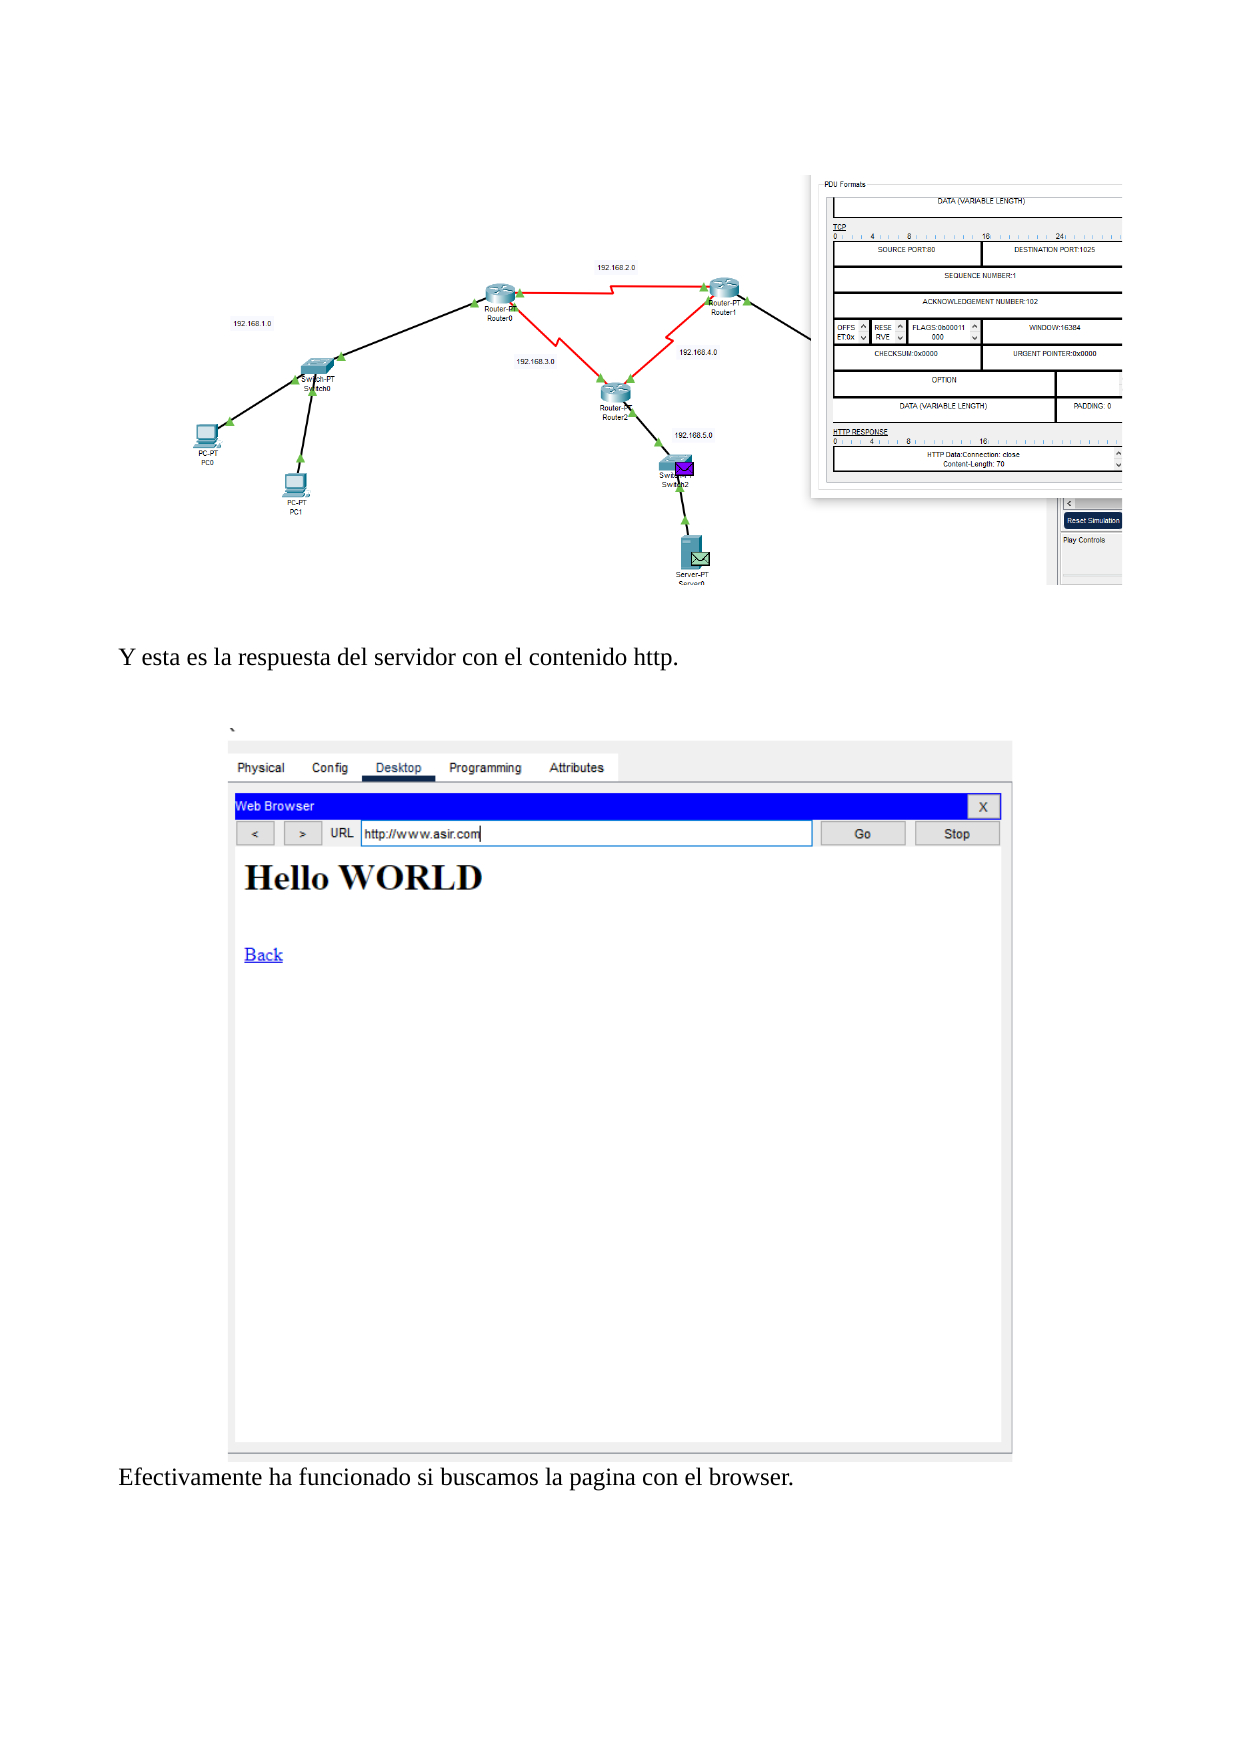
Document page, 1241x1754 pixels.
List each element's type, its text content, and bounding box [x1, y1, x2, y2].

text Efectivamente ha funcionado si buscamos la pagina con el browser. [118, 728, 1122, 1490]
text Y esta es la respuesta del servidor con el contenido http. [118, 642, 1122, 671]
picture [227, 728, 1013, 1462]
picture [118, 175, 1123, 585]
